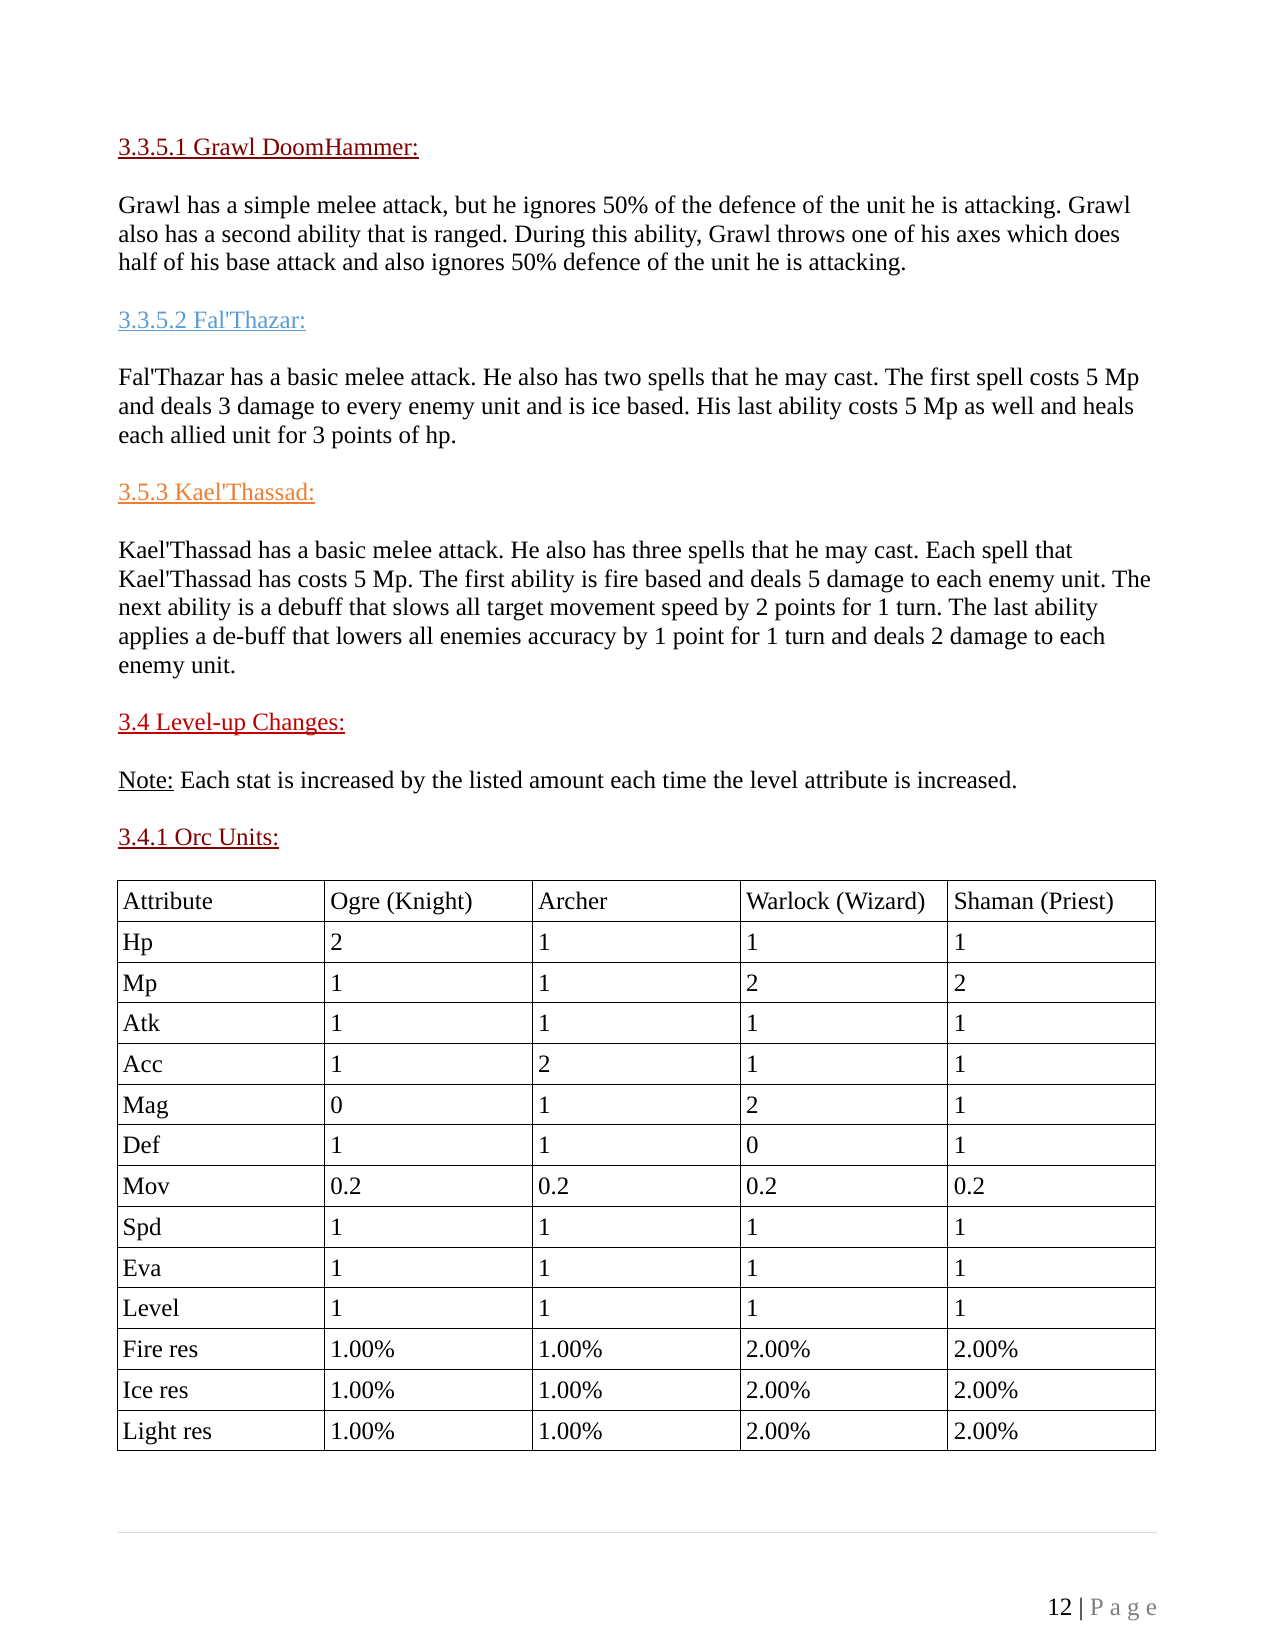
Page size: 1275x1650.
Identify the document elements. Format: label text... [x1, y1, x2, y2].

table_cell 0.2 [533, 1166, 740, 1206]
table_cell 1.00% [325, 1329, 532, 1369]
table_cell 1 [948, 1003, 1155, 1043]
table_cell Hp [118, 922, 324, 961]
table_cell Atk [118, 1003, 324, 1043]
table_header Archer [533, 881, 740, 921]
table_cell 2.00% [741, 1370, 947, 1409]
table_cell 1 [948, 1044, 1155, 1084]
table_cell 2.00% [948, 1370, 1155, 1409]
table_cell 2 [325, 922, 532, 961]
table_cell Mp [118, 963, 324, 1002]
table_cell Mag [118, 1085, 324, 1124]
table_cell 2.00% [948, 1411, 1155, 1450]
table_cell 1.00% [533, 1411, 740, 1450]
table_header Ogre (Knight) [325, 881, 532, 921]
table_cell 2 [948, 963, 1155, 1002]
table_cell 1.00% [325, 1411, 532, 1450]
table_cell Def [118, 1125, 324, 1165]
table_cell 1 [741, 1003, 947, 1043]
table_cell 1 [325, 1248, 532, 1287]
text Fal'Thazar has a basic melee attack. He also has two spells that he may cast. The first spell costs 5 Mp and deals 3 damage to every enemy unit and is ice based. His last ability costs 5 Mp as well and heals each allied unit for 3 points of hp. [118, 362, 1157, 449]
table_cell 0.2 [325, 1166, 532, 1206]
table_cell 1 [325, 1003, 532, 1043]
table_cell 1 [533, 1125, 740, 1165]
table_cell 2.00% [741, 1411, 947, 1450]
table_cell 1 [741, 1207, 947, 1247]
text 3.4.1 Orc Units: [118, 822, 1157, 851]
table_cell Mov [118, 1166, 324, 1206]
text 3.4 Level-up Changes: [118, 707, 1157, 736]
text Note: Each stat is increased by the listed amount each time the level attribute is increased. [118, 765, 1157, 794]
text Grawl has a simple melee attack, but he ignores 50% of the defence of the unit he is attacking. Grawl also has a second ability that is ranged. During this ability, Grawl throws one of his axes which does half of his base attack and also ignores 50% defence of the unit he is attacking. [118, 190, 1157, 276]
table_cell Eva [118, 1248, 324, 1287]
table_cell 1 [533, 1207, 740, 1247]
text Kael'Thassad has a basic melee attack. He also has three spells that he may cast. Each spell that Kael'Thassad has costs 5 Mp. The first ability is fire based and deals 5 damage to each enemy unit. The next ability is a debuff that slows all target movement speed by 2 points for 1 turn. The last ability applies a de-buff that lowers all enemies accuracy by 1 point for 1 turn and deals 2 damage to each enemy unit. [118, 535, 1157, 679]
table_cell Light res [118, 1411, 324, 1450]
table_cell 2 [533, 1044, 740, 1084]
text 3.5.3 Kael'Thassad: [118, 477, 1157, 506]
table_cell 1 [948, 1248, 1155, 1287]
table_cell Level [118, 1288, 324, 1328]
table_cell 0.2 [741, 1166, 947, 1206]
table_cell 1 [741, 1288, 947, 1328]
table_header Attribute [118, 881, 324, 921]
table_cell 1 [533, 1288, 740, 1328]
table_cell 1 [741, 1248, 947, 1287]
table_cell 2.00% [741, 1329, 947, 1369]
table_cell Spd [118, 1207, 324, 1247]
table_cell Acc [118, 1044, 324, 1084]
table_cell 2.00% [948, 1329, 1155, 1369]
text 3.3.5.2 Fal'Thazar: [118, 305, 1157, 334]
table_cell 1 [533, 963, 740, 1002]
table_header Shaman (Priest) [948, 881, 1155, 921]
table_cell 0.2 [948, 1166, 1155, 1206]
table_cell 2 [741, 1085, 947, 1124]
table_cell 0 [325, 1085, 532, 1124]
table_cell 1 [325, 1125, 532, 1165]
table_cell 1 [533, 922, 740, 961]
table_cell 1.00% [533, 1329, 740, 1369]
table_cell 1 [741, 922, 947, 961]
table_cell Ice res [118, 1370, 324, 1409]
table_cell 0 [741, 1125, 947, 1165]
table_cell 1 [325, 1044, 532, 1084]
table_cell 1 [741, 1044, 947, 1084]
text 3.3.5.1 Grawl DoomHammer: [118, 132, 1157, 161]
table_cell 1 [948, 922, 1155, 961]
table_cell 1 [948, 1288, 1155, 1328]
table_cell 1 [533, 1248, 740, 1287]
table_cell 1 [325, 963, 532, 1002]
table_cell 2 [741, 963, 947, 1002]
table_cell 1 [325, 1207, 532, 1247]
table_cell 1 [948, 1207, 1155, 1247]
table_cell 1 [948, 1085, 1155, 1124]
table_cell 1.00% [533, 1370, 740, 1409]
table_cell 1.00% [325, 1370, 532, 1409]
table_cell 1 [533, 1003, 740, 1043]
table_header Warlock (Wizard) [741, 881, 947, 921]
table_cell 1 [325, 1288, 532, 1328]
table_cell Fire res [118, 1329, 324, 1369]
table_cell 1 [948, 1125, 1155, 1165]
table_cell 1 [533, 1085, 740, 1124]
